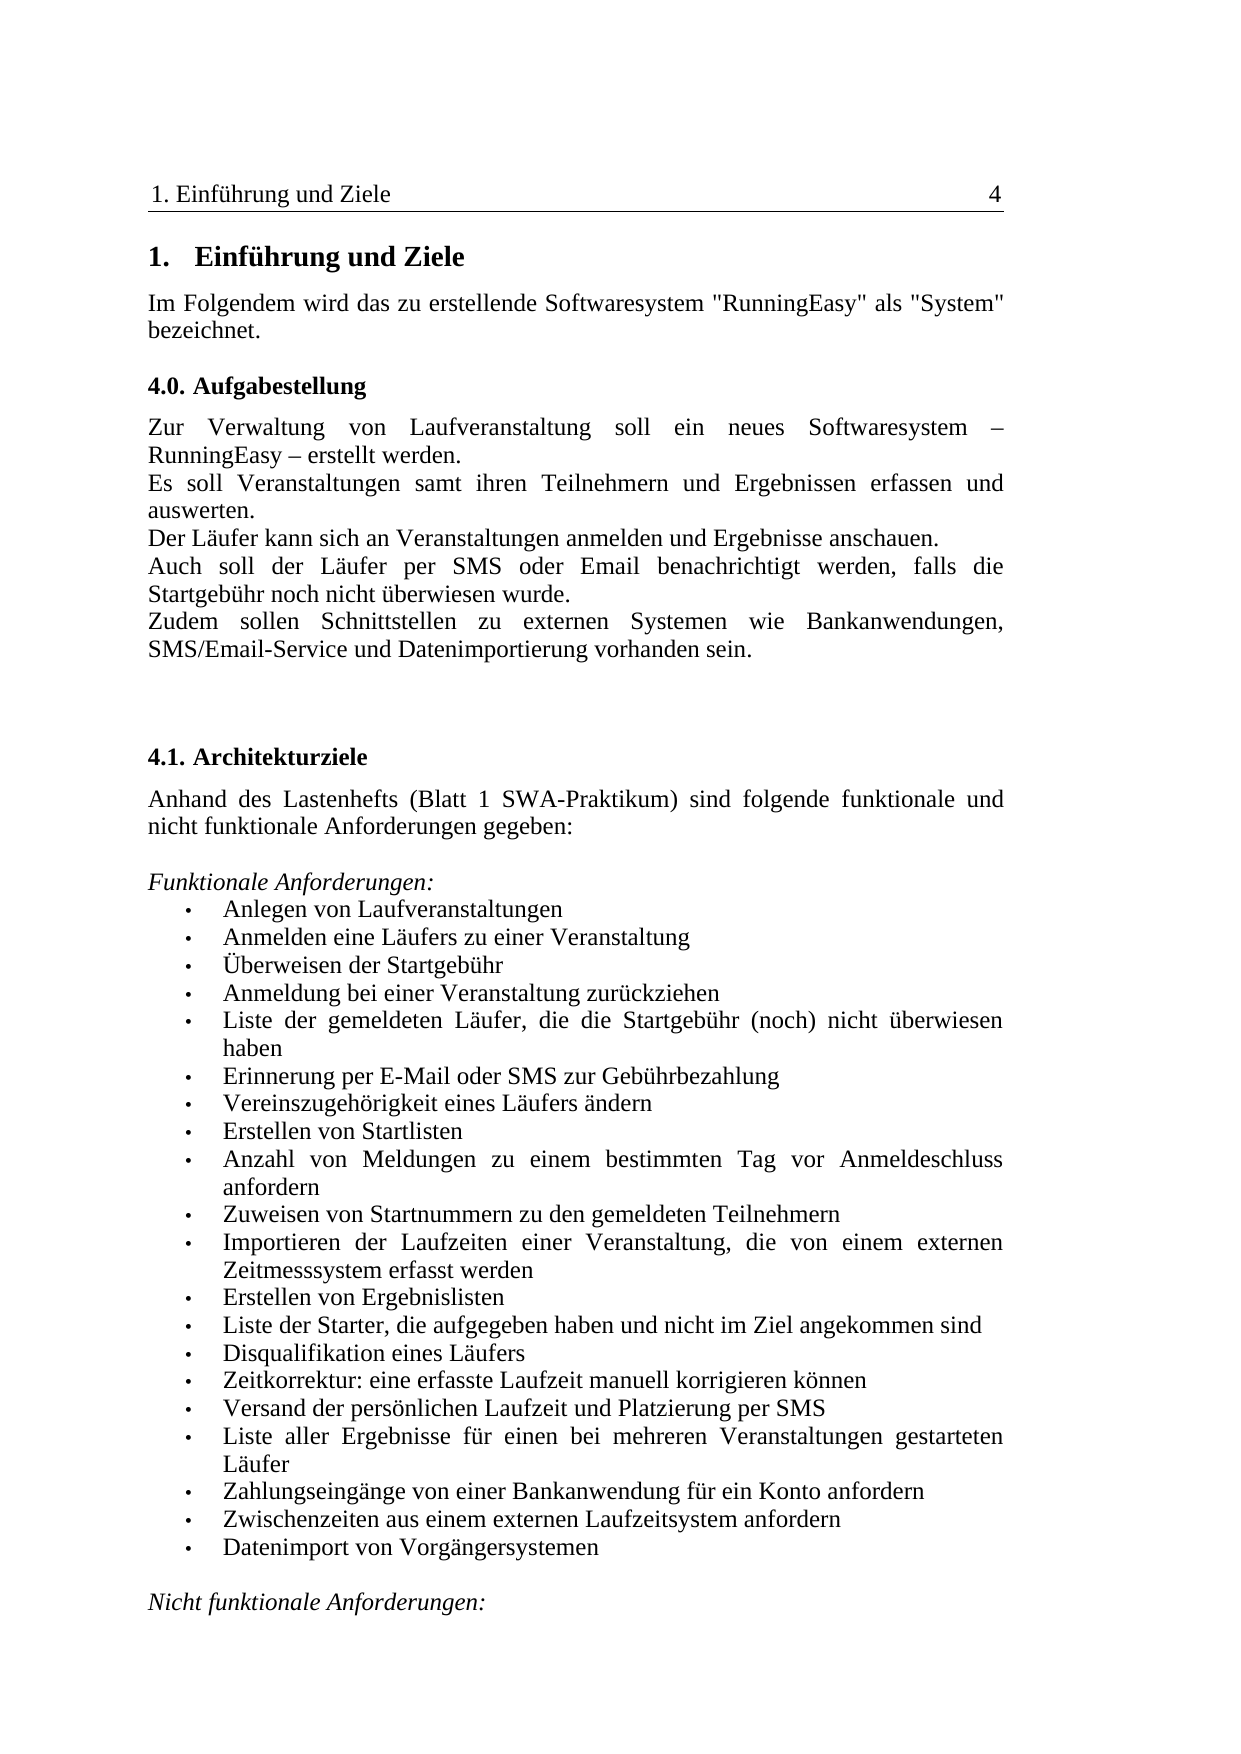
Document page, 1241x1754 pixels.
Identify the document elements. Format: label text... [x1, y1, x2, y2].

list Erstellen von Ergebnislisten [185, 1283, 1004, 1311]
list Liste der gemeldeten Läufer, die die Startgebühr (noch) nicht überwiesen haben [185, 1006, 1004, 1062]
subtitle Architekturziele [148, 743, 1004, 771]
list Erstellen von Startlisten [185, 1117, 1004, 1145]
text Auch soll der Läufer per SMS oder Email benachrichtigt werden, falls die Startgebühr noch nicht überwiesen wurde. [148, 552, 1004, 607]
list Versand der persönlichen Laufzeit und Platzierung per SMS [185, 1394, 1004, 1422]
list Zahlungseingänge von einer Bankanwendung für ein Konto anfordern [185, 1477, 1004, 1505]
text Es soll Veranstaltungen samt ihren Teilnehmern und Ergebnissen erfassen und auswerten. [148, 469, 1004, 524]
list Zwischenzeiten aus einem externen Laufzeitsystem anfordern [185, 1505, 1004, 1533]
list Importieren der Laufzeiten einer Veranstaltung, die von einem externen Zeitmesssystem erfasst werden [185, 1228, 1004, 1283]
text Im Folgendem wird das zu erstellende Softwaresystem "RunningEasy" als "System" bezeichnet. [148, 289, 1004, 344]
text Nicht funktionale Anforderungen: [148, 1588, 1004, 1616]
list Vereinszugehörigkeit eines Läufers ändern [185, 1089, 1004, 1117]
list Datenimport von Vorgängersystemen [185, 1533, 1004, 1561]
list Erinnerung per E-Mail oder SMS zur Gebührbezahlung [185, 1062, 1004, 1089]
text Funktionale Anforderungen: [148, 868, 1004, 896]
text Zudem sollen Schnittstellen zu externen Systemen wie Bankanwendungen, SMS/Email-Service und Datenimportierung vorhanden sein. [148, 607, 1004, 663]
list Überweisen der Startgebühr [185, 951, 1004, 979]
list Disqualifikation eines Läufers [185, 1339, 1004, 1367]
subtitle Aufgabestellung [148, 372, 1004, 399]
list Anlegen von Laufveranstaltungen [185, 896, 1004, 923]
text Der Läufer kann sich an Veranstaltungen anmelden und Ergebnisse anschauen. [148, 524, 1004, 552]
list Zeitkorrektur: eine erfasste Laufzeit manuell korrigieren können [185, 1367, 1004, 1394]
list Anmeldung bei einer Veranstaltung zurückziehen [185, 979, 1004, 1006]
subtitle Einführung und Ziele [148, 240, 1004, 273]
list Zuweisen von Startnummern zu den gemeldeten Teilnehmern [185, 1200, 1004, 1228]
text Anhand des Lastenhefts (Blatt 1 SWA-Praktikum) sind folgende funktionale und nicht funktionale Anforderungen gegeben: [148, 785, 1004, 840]
list Anzahl von Meldungen zu einem bestimmten Tag vor Anmeldeschluss anfordern [185, 1145, 1004, 1200]
list Liste der Starter, die aufgegeben haben und nicht im Ziel angekommen sind [185, 1311, 1004, 1339]
list Anmelden eine Läufers zu einer Veranstaltung [185, 923, 1004, 951]
text Zur Verwaltung von Laufveranstaltung soll ein neues Softwaresystem – RunningEasy – erstellt werden. [148, 413, 1004, 469]
list Liste aller Ergebnisse für einen bei mehreren Veranstaltungen gestarteten Läufer [185, 1422, 1004, 1477]
